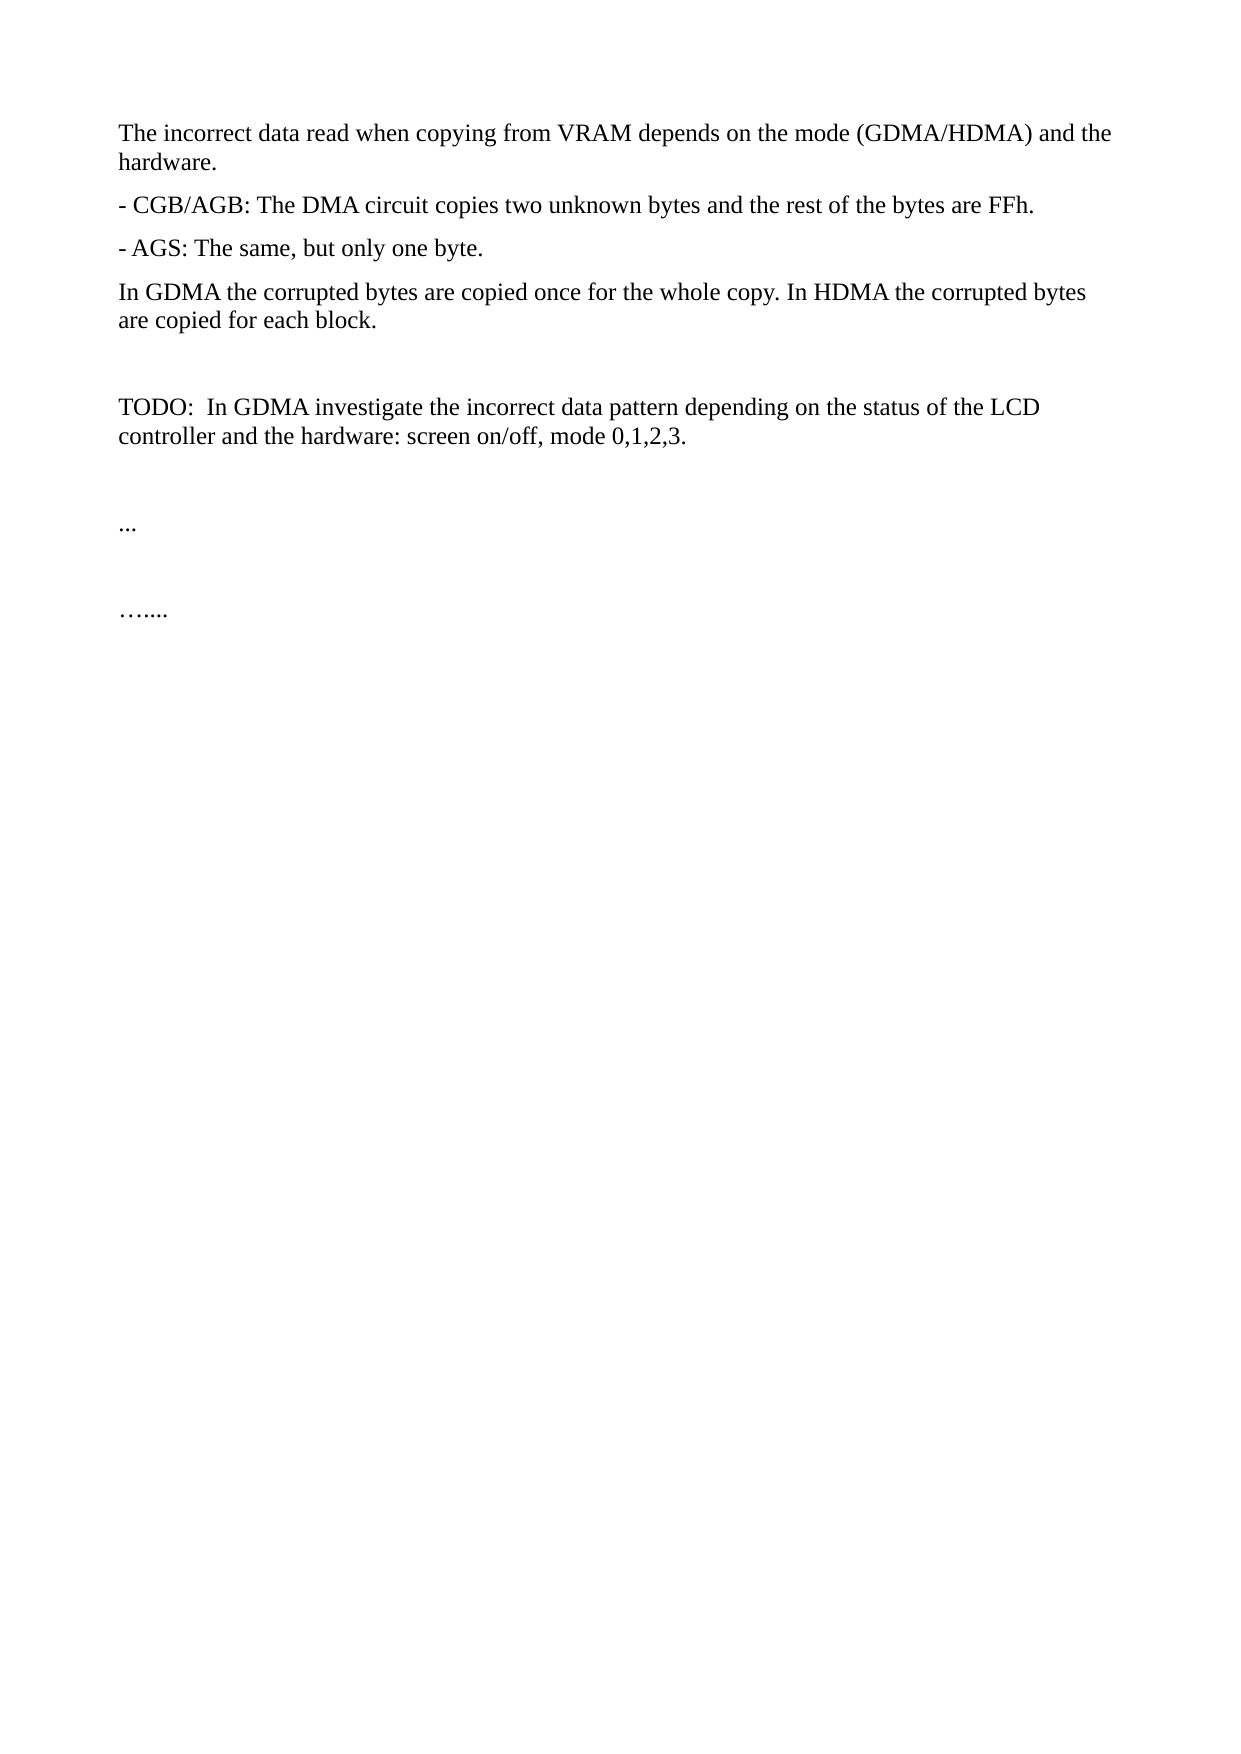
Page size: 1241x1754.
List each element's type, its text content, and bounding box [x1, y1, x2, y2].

text In GDMA the corrupted bytes are copied once for the whole copy. In HDMA the corrupted bytes are copied for each block. [118, 277, 1122, 334]
text ... [118, 508, 1122, 536]
text TODO: In GDMA investigate the incorrect data pattern depending on the status of the LCD controller and the hardware: screen on/off, mode 0,1,2,3. [118, 392, 1122, 450]
text ….... [118, 594, 1122, 623]
text The incorrect data read when copying from VRAM depends on the mode (GDMA/HDMA) and the hardware. [118, 118, 1122, 176]
text - CGB/AGB: The DMA circuit copies two unknown bytes and the rest of the bytes are FFh. [118, 190, 1122, 219]
text - AGS: The same, but only one byte. [118, 233, 1122, 262]
